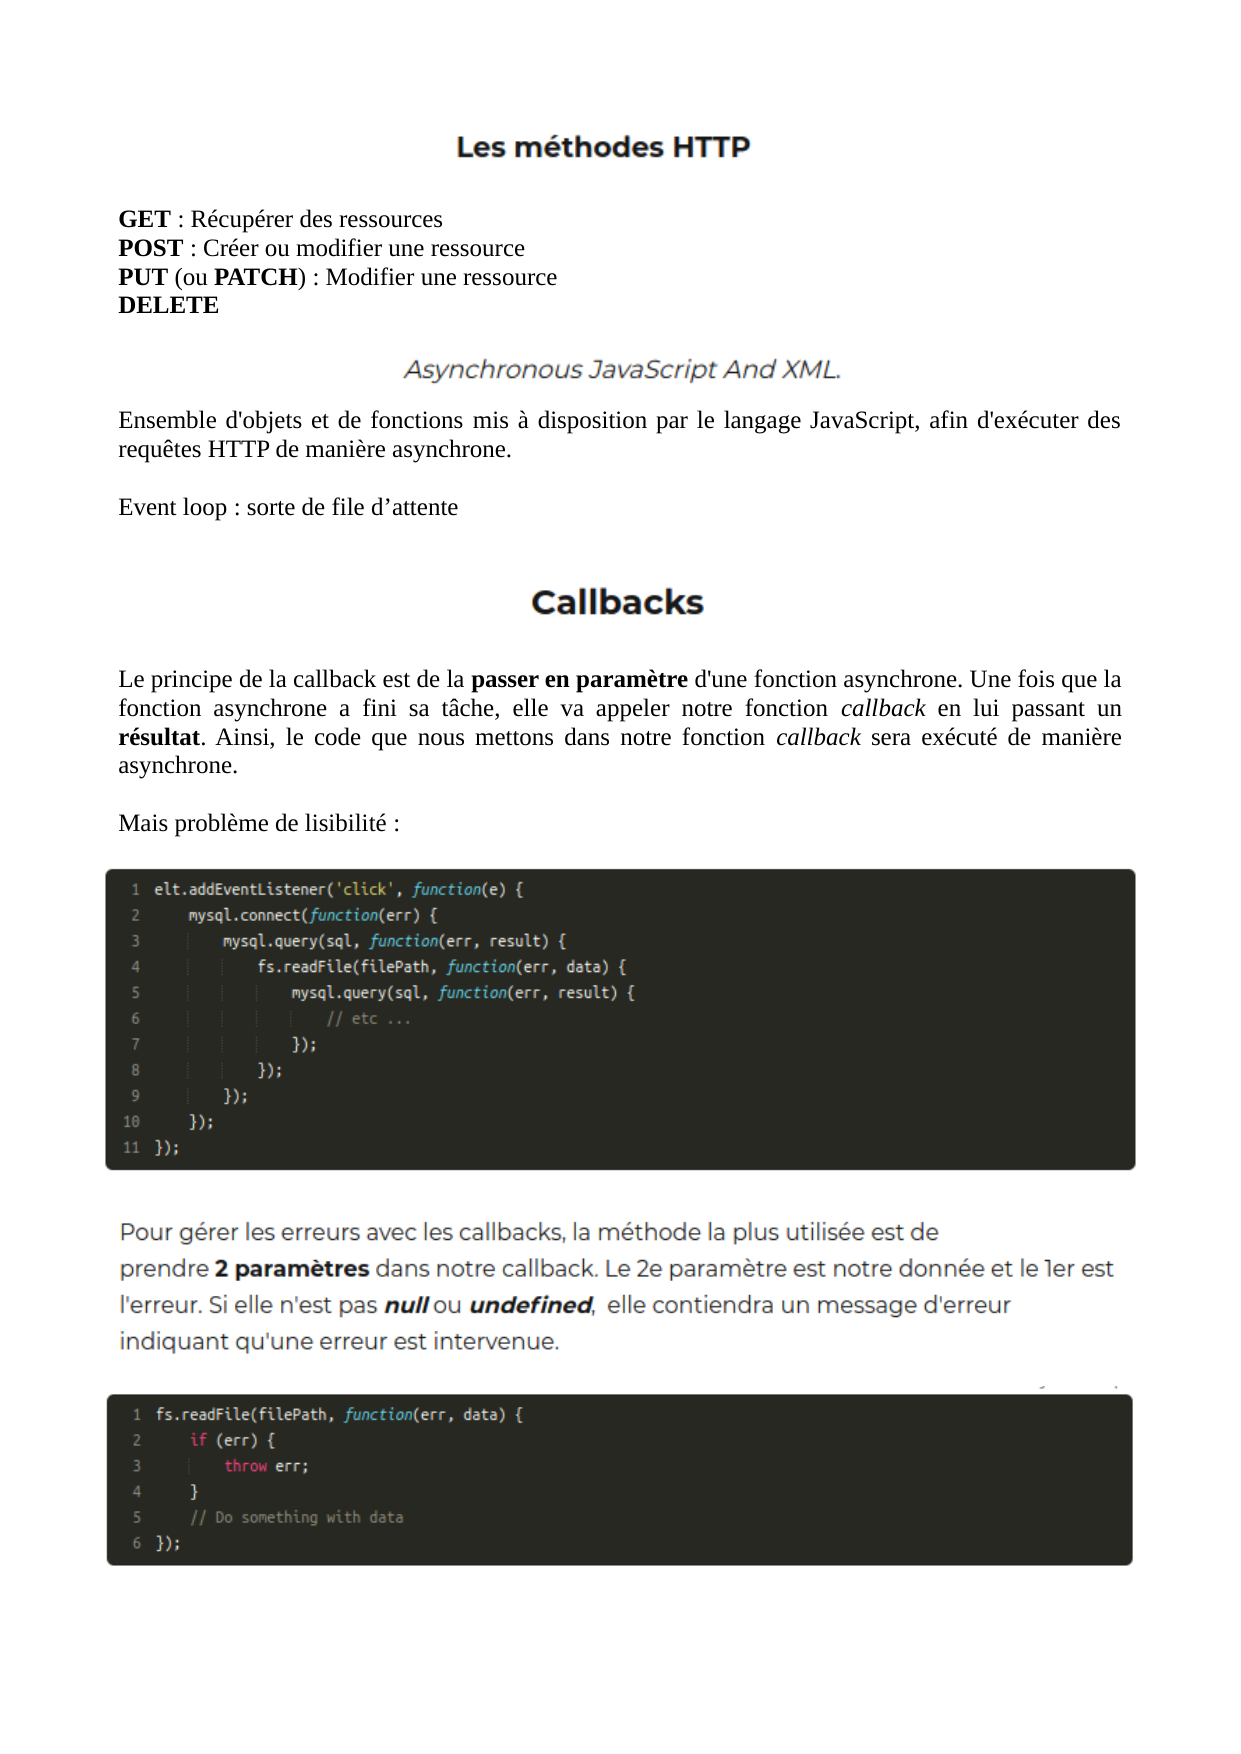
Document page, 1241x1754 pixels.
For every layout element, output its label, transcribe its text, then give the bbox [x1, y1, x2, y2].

picture [398, 348, 842, 388]
picture [100, 1204, 1140, 1358]
text Mais problème de lisibilité : [118, 808, 1122, 837]
text Event loop : sorte de file d’attente [118, 492, 1122, 521]
text GET : Récupérer des ressources [118, 204, 1122, 233]
picture [100, 1386, 1140, 1570]
text Le principe de la callback est de la passer en paramètre d'une fonction asynchrone. Une fois que la fonction asynchrone a fini sa tâche, elle va appeler notre fonction callback en lui passant un résultat. Ainsi, le code que nous mettons dans notre fonction callback sera exécuté de manière asynchrone. [118, 664, 1122, 779]
text DELETE [118, 291, 1122, 319]
picture [450, 129, 778, 170]
text PUT (ou PATCH) : Modifier une ressource [118, 262, 1122, 291]
text POST : Créer ou modifier une ressource [118, 233, 1122, 262]
picture [525, 578, 715, 624]
text Ensemble d'objets et de fonctions mis à disposition par le langage JavaScript, afin d'exécuter des requêtes HTTP de manière asynchrone. [118, 406, 1122, 463]
picture [100, 865, 1140, 1176]
